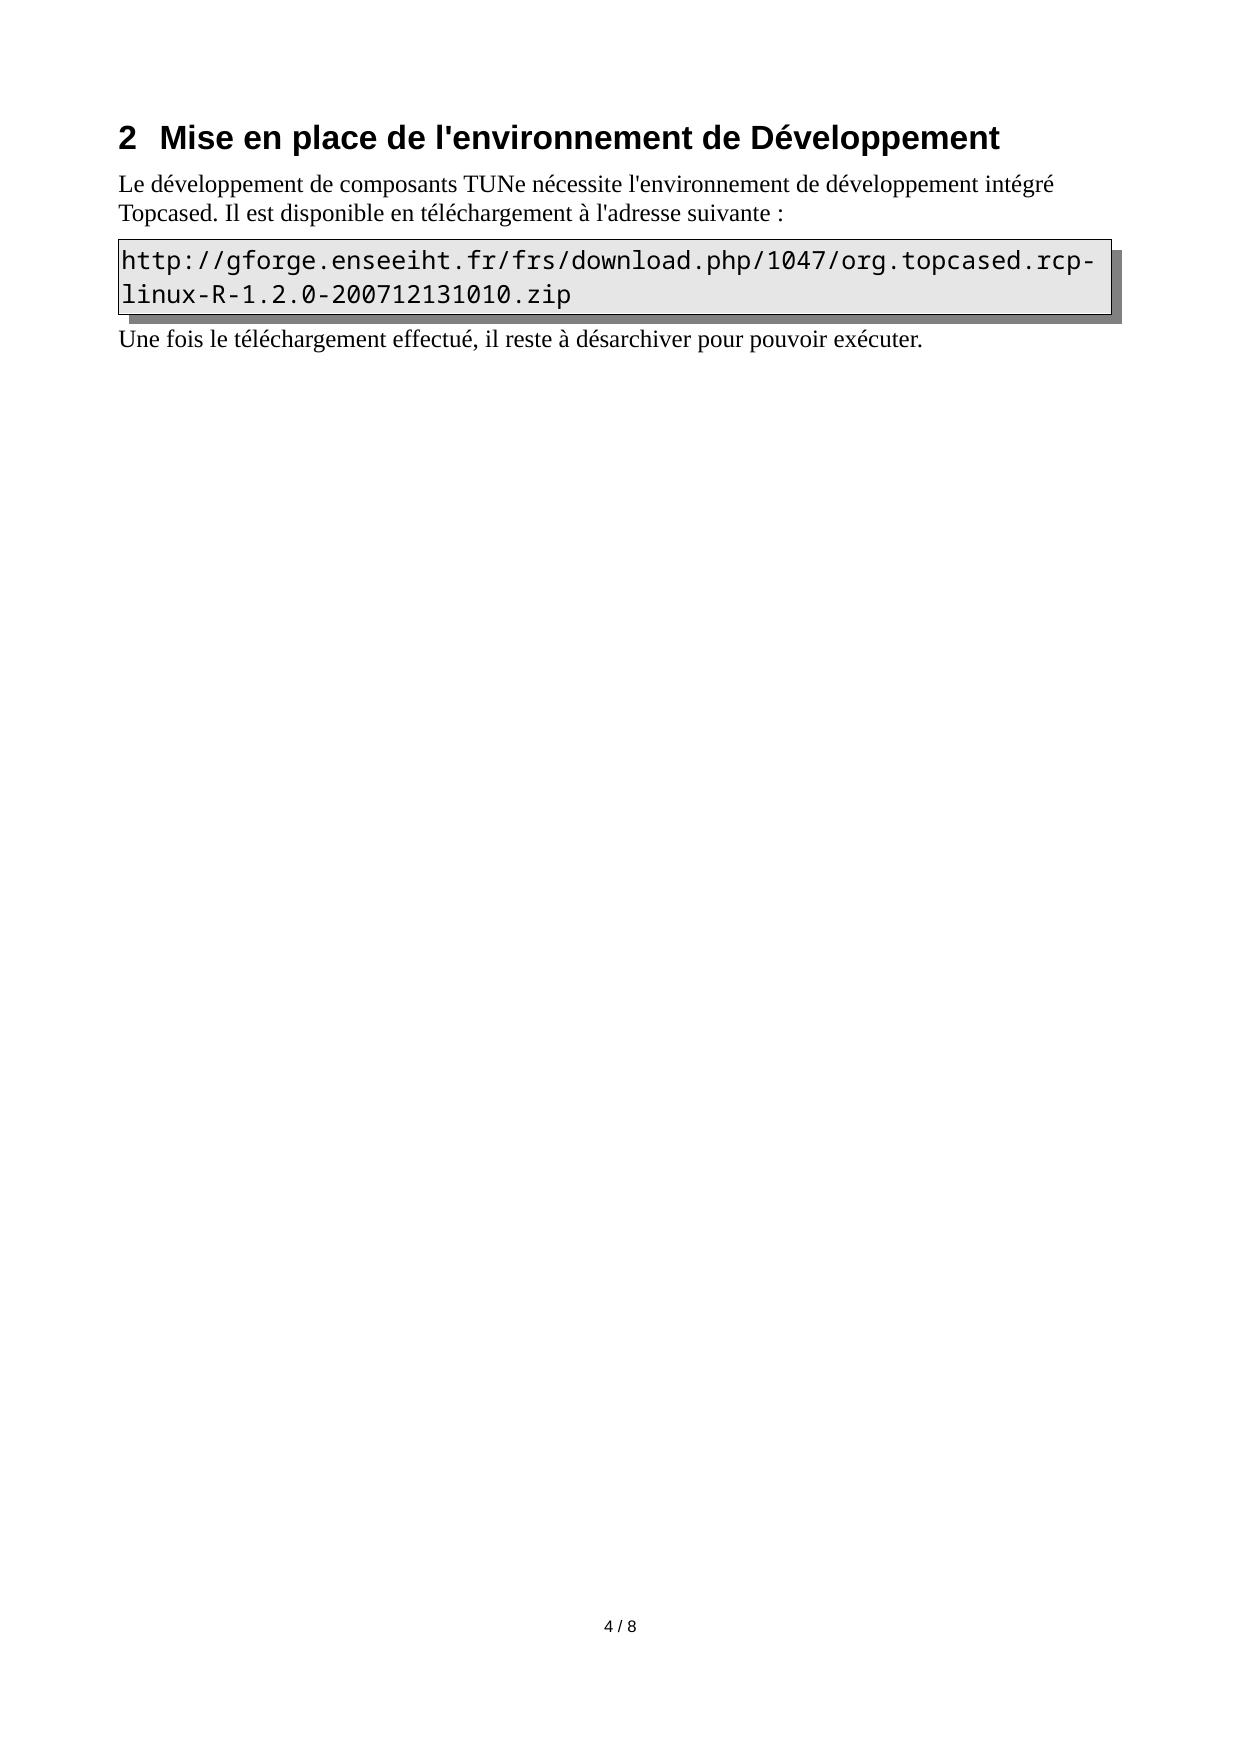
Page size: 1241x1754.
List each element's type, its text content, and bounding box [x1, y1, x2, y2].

subtitle Mise en place de l'environnement de Développement [118, 118, 1122, 157]
text Une fois le téléchargement effectué, il reste à désarchiver pour pouvoir exécuter. [118, 324, 1122, 353]
text http://gforge.enseeiht.fr/frs/download.php/1047/org.topcased.rcp-linux-R-1.2.0-200712131010.zip [119, 240, 1111, 313]
text Le développement de composants TUNe nécessite l'environnement de développement intégré Topcased. Il est disponible en téléchargement à l'adresse suivante : [118, 169, 1122, 227]
